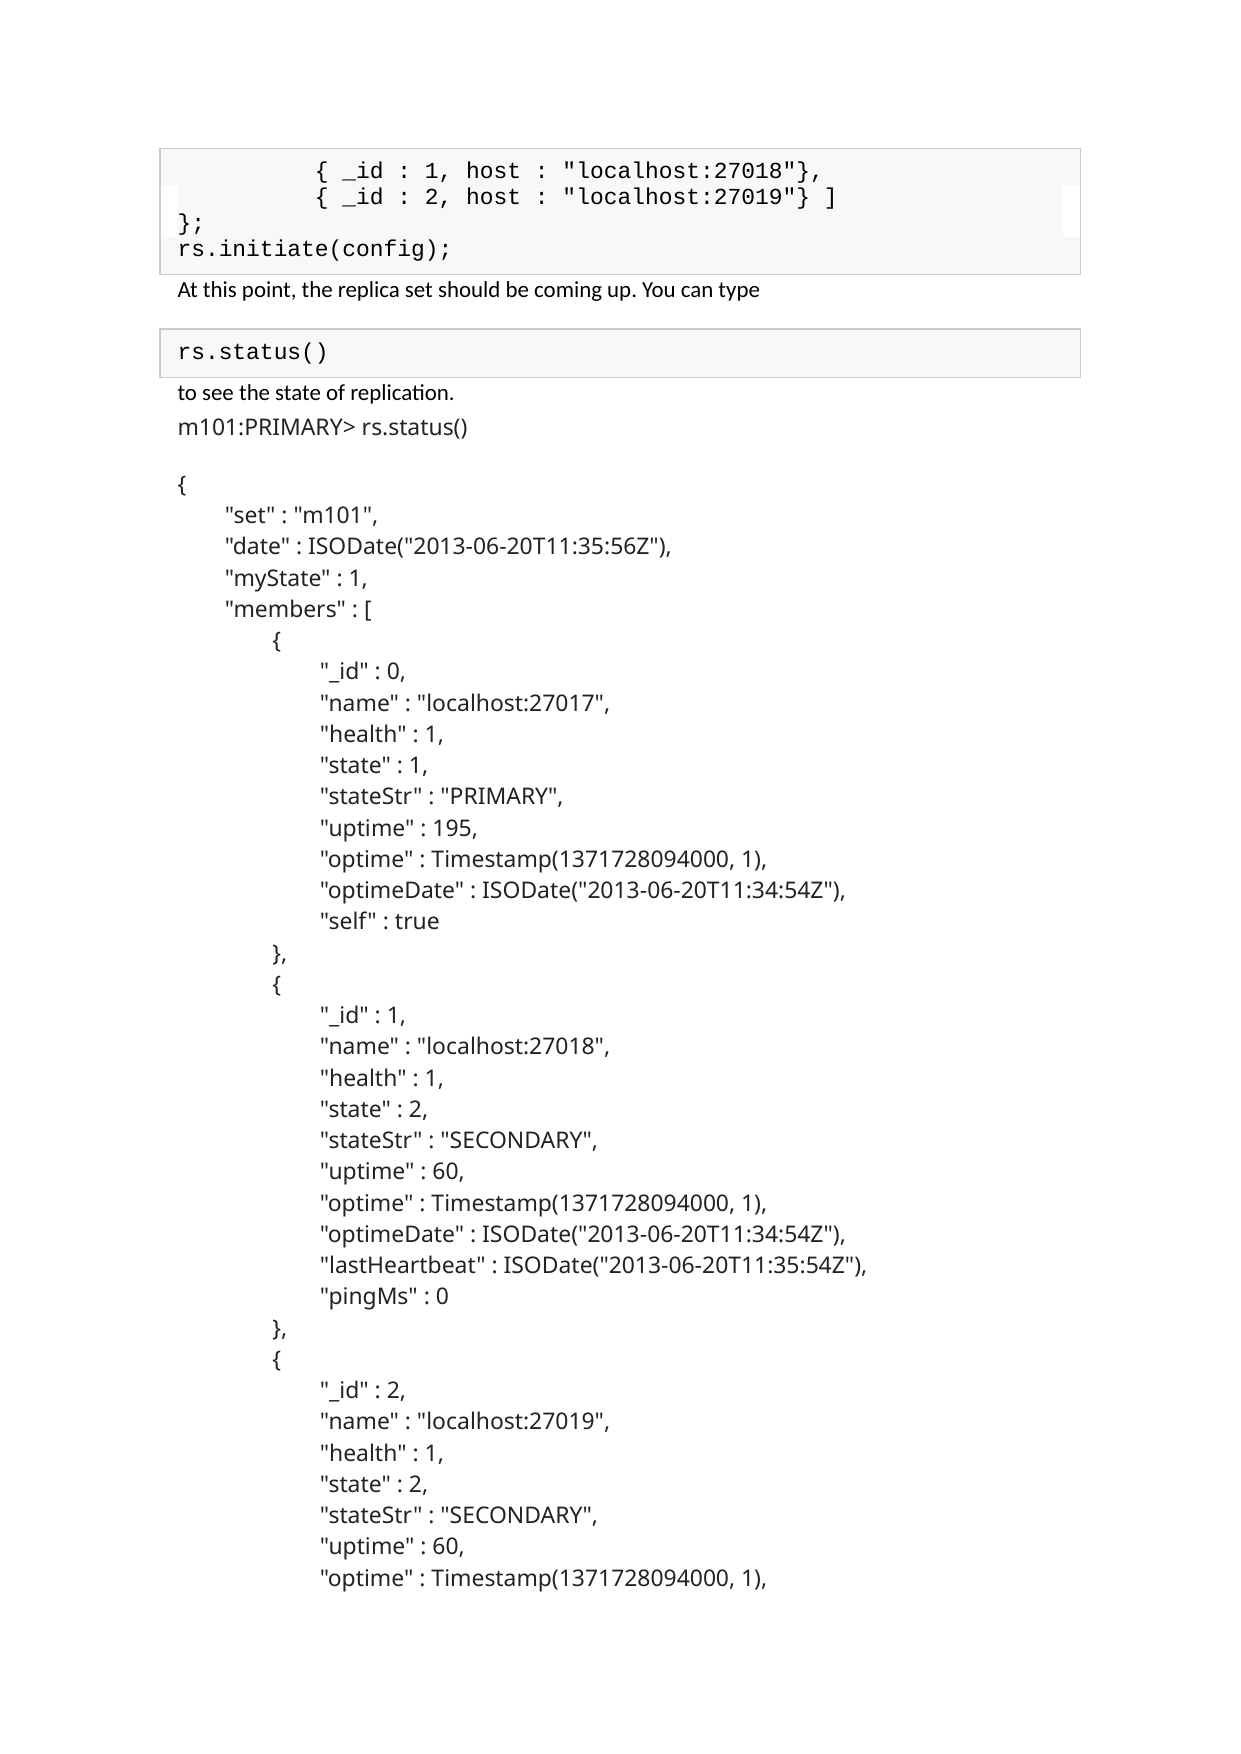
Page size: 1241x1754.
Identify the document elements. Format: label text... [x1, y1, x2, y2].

text "uptime" : 195, [177, 811, 1063, 843]
text "name" : "localhost:27017", [177, 686, 1063, 718]
text "set" : "m101", [177, 499, 1063, 530]
text "optime" : Timestamp(1371728094000, 1), [177, 1561, 1063, 1593]
text "name" : "localhost:27018", [177, 1030, 1063, 1061]
text "date" : ISODate("2013-06-20T11:35:56Z"), [177, 530, 1063, 561]
text "self" : true [177, 905, 1063, 936]
text "stateStr" : "PRIMARY", [177, 780, 1063, 811]
text "optime" : Timestamp(1371728094000, 1), [177, 843, 1063, 874]
text "optimeDate" : ISODate("2013-06-20T11:34:54Z"), [177, 874, 1063, 905]
text "stateStr" : "SECONDARY", [177, 1499, 1063, 1530]
text "optime" : Timestamp(1371728094000, 1), [177, 1186, 1063, 1218]
text At this point, the replica set should be coming up. You can type [177, 275, 1063, 303]
text "_id" : 0, [177, 655, 1063, 686]
text "myState" : 1, [177, 561, 1063, 593]
text }, [177, 1311, 1063, 1343]
text "lastHeartbeat" : ISODate("2013-06-20T11:35:54Z"), [177, 1249, 1063, 1280]
text "uptime" : 60, [177, 1155, 1063, 1186]
text to see the state of replication. m101:PRIMARY> rs.status() [177, 378, 1063, 442]
text "health" : 1, [177, 718, 1063, 749]
text "state" : 1, [177, 749, 1063, 780]
text { _id : 1, host : "localhost:27018"}, [161, 149, 1080, 186]
text { [177, 1343, 1063, 1374]
text { _id : 2, host : "localhost:27019"} ] [177, 186, 1063, 211]
text }; [177, 211, 1063, 225]
text { [177, 468, 1063, 499]
text "optimeDate" : ISODate("2013-06-20T11:34:54Z"), [177, 1218, 1063, 1249]
text rs.status() [161, 330, 1080, 377]
text "stateStr" : "SECONDARY", [177, 1124, 1063, 1155]
text "uptime" : 60, [177, 1530, 1063, 1561]
text }, [177, 936, 1063, 968]
text "_id" : 2, [177, 1374, 1063, 1405]
text "state" : 2, [177, 1468, 1063, 1499]
text rs.initiate(config); [161, 225, 1080, 274]
text { [177, 968, 1063, 999]
text "name" : "localhost:27019", [177, 1405, 1063, 1436]
text { [177, 624, 1063, 655]
text "_id" : 1, [177, 999, 1063, 1030]
text "state" : 2, [177, 1093, 1063, 1124]
text "health" : 1, [177, 1061, 1063, 1093]
text "health" : 1, [177, 1436, 1063, 1468]
text "pingMs" : 0 [177, 1280, 1063, 1311]
text "members" : [ [177, 593, 1063, 624]
